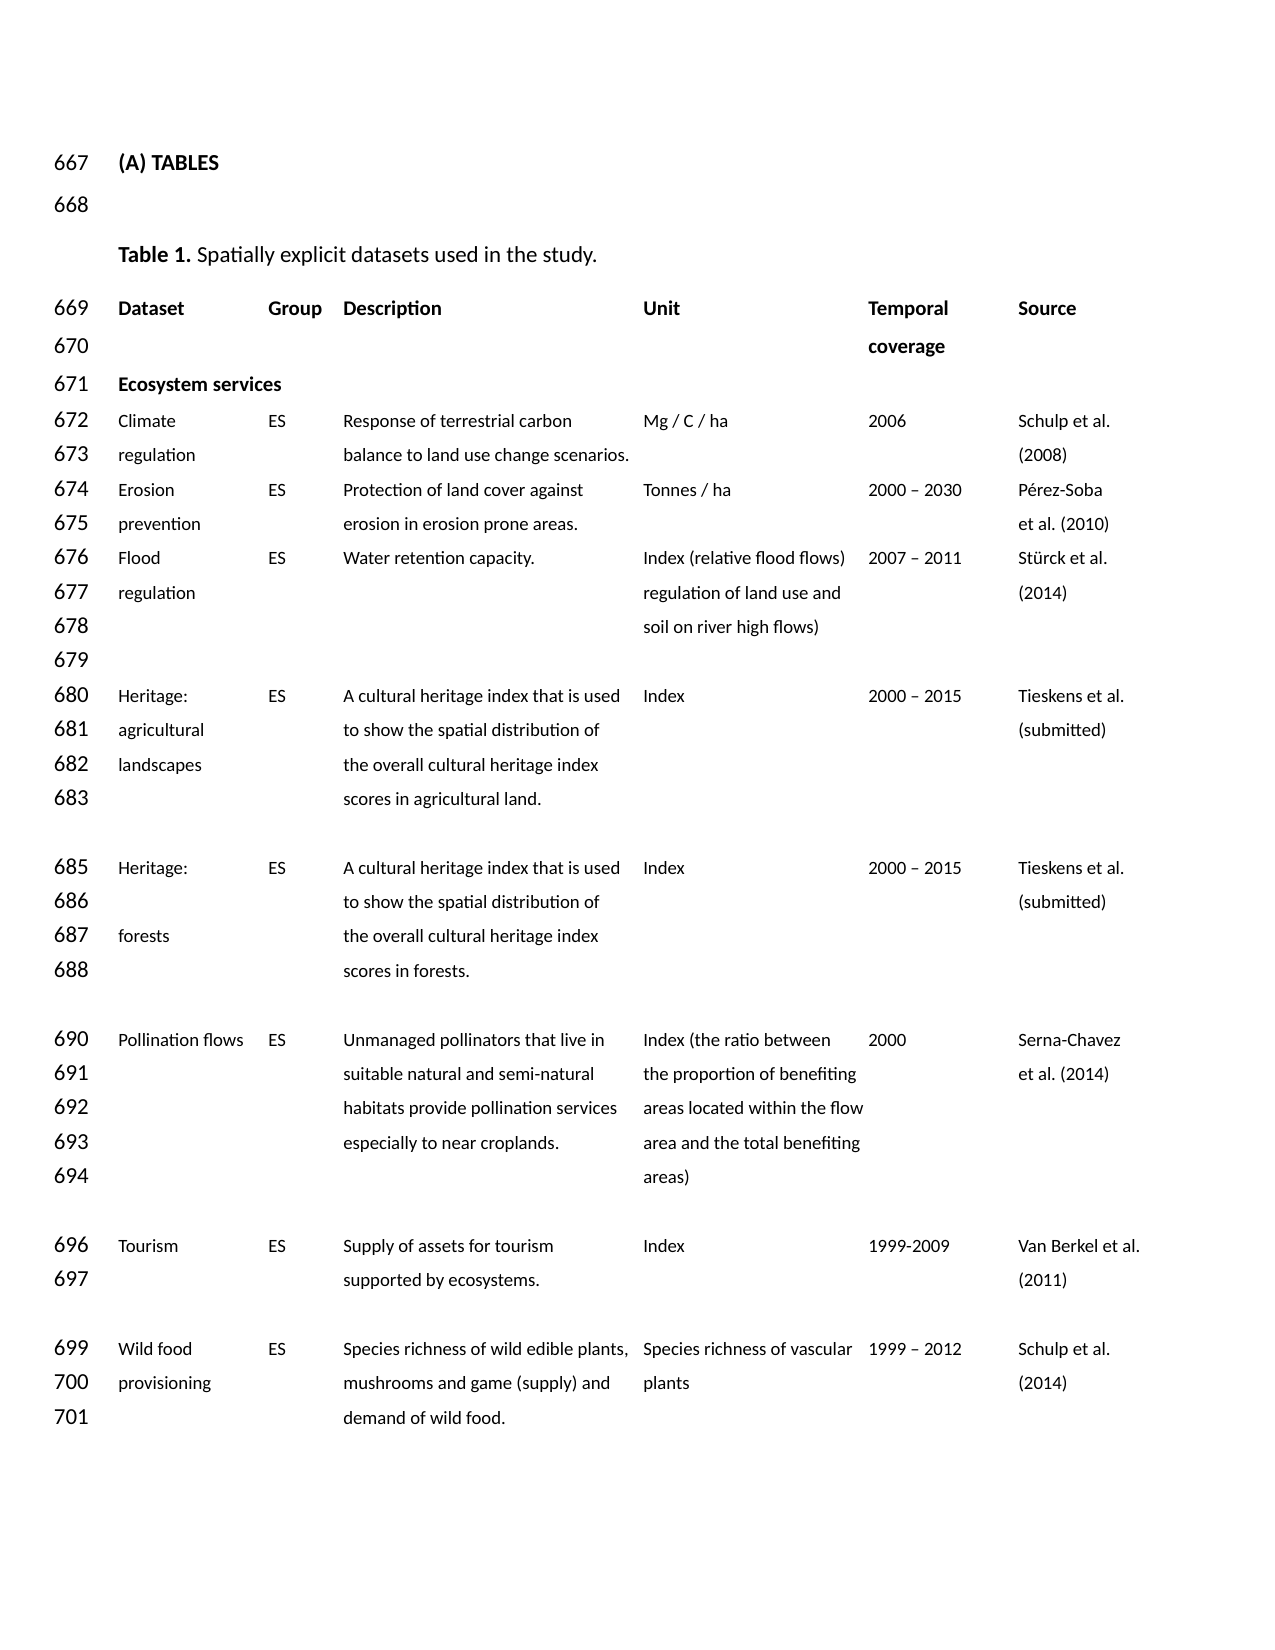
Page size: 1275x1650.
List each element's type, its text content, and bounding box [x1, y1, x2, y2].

text scores in agricultural land. [118, 787, 1157, 844]
text Climate ES Response of terrestrial carbon Mg / C / ha 2006 Schulp et al. [118, 409, 1157, 432]
text Dataset Group Description Unit Temporal Source coverage [118, 295, 1157, 358]
text Erosion ES Protection of land cover against Tonnes / ha 2000 – 2030 Pérez-Soba prevention erosion in erosion prone areas. et al. (2010)⁠ [118, 478, 1157, 535]
text Table 1. Spatially explicit datasets used in the study. [118, 240, 1157, 268]
text areas) [118, 1165, 1157, 1223]
text Tourism ES Supply of assets for tourism Index 1999-2009 Van Berkel et al. [118, 1234, 1157, 1257]
text Wild food ES Species richness of wild edible plants, Species richness of vascular 1999 – 2012 Schulp et al. provisioning mushrooms and game (supply) and plants (2014) [118, 1337, 1157, 1394]
text demand of wild food. [118, 1406, 1157, 1463]
text soil on river high flows) [118, 615, 1157, 673]
text Pollination flows ES Unmanaged pollinators that live in Index (the ratio between 2000 Serna-Chavez [118, 1028, 1157, 1051]
text Flood ES Water retention capacity. Index (relative flood flows) 2007 – 2011 Stürck et al. regulation regulation of land use and (2014) [118, 547, 1157, 604]
text suitable natural and semi-natural the proportion of benefiting et al. (2014) [118, 1062, 1157, 1085]
text Ecosystem services [118, 371, 1157, 396]
subtitle (A) TABLES [118, 148, 1157, 176]
text scores in forests. [118, 959, 1157, 1016]
text supported by ecosystems. (2011) [118, 1268, 1157, 1326]
text Heritage: ES A cultural heritage index that is used Index 2000 – 2015 Tieskens et al. agricultural to show the spatial distribution of (submitted) landscapes the overall cultural heritage index [118, 684, 1157, 776]
text regulation balance to land use change scenarios. ⁠ (2008) [118, 443, 1157, 466]
text habitats provide pollination services areas located within the flow especially to near croplands. area and the total benefiting [118, 1097, 1157, 1154]
text Heritage: ES A cultural heritage index that is used Index 2000 – 2015 Tieskens et al. to show the spatial distribution of (submitted) forests the overall cultural heritage index [118, 856, 1157, 948]
